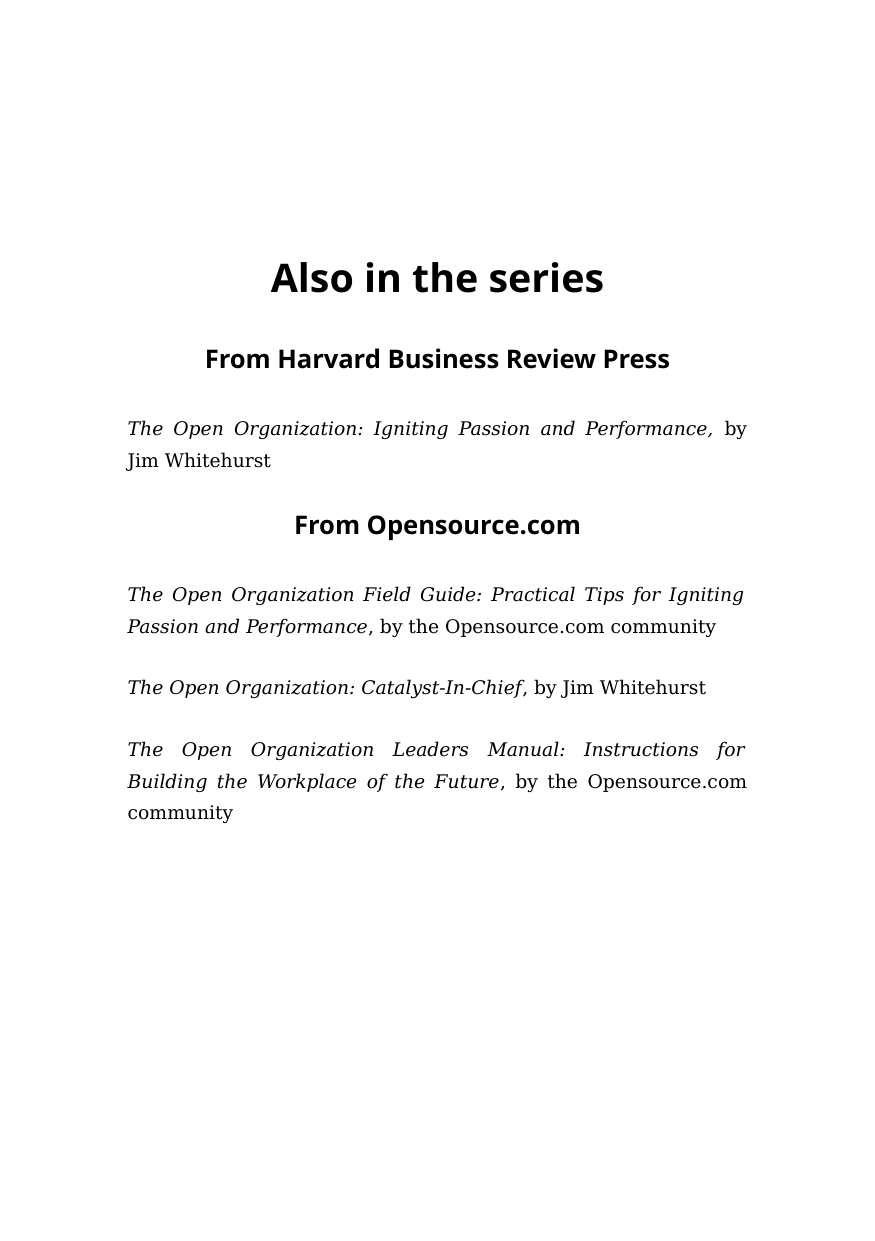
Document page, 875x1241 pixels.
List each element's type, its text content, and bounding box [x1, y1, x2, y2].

text The Open Organization Field Guide: Practical Tips for Igniting Passion and Performance, by the Opensource.com community [127, 584, 747, 638]
subtitle Also in the series [127, 250, 747, 304]
text The Open Organization: Igniting Passion and Performance, by Jim Whitehurst [127, 418, 747, 472]
subtitle From Opensource.com [127, 507, 747, 542]
text The Open Organization: Catalyst-In-Chief, by Jim Whitehurst [127, 677, 747, 699]
text The Open Organization Leaders Manual: Instructions for Building the Workplace of the Future, by the Opensource.com community [127, 739, 747, 824]
subtitle From Harvard Business Review Press [127, 341, 747, 376]
